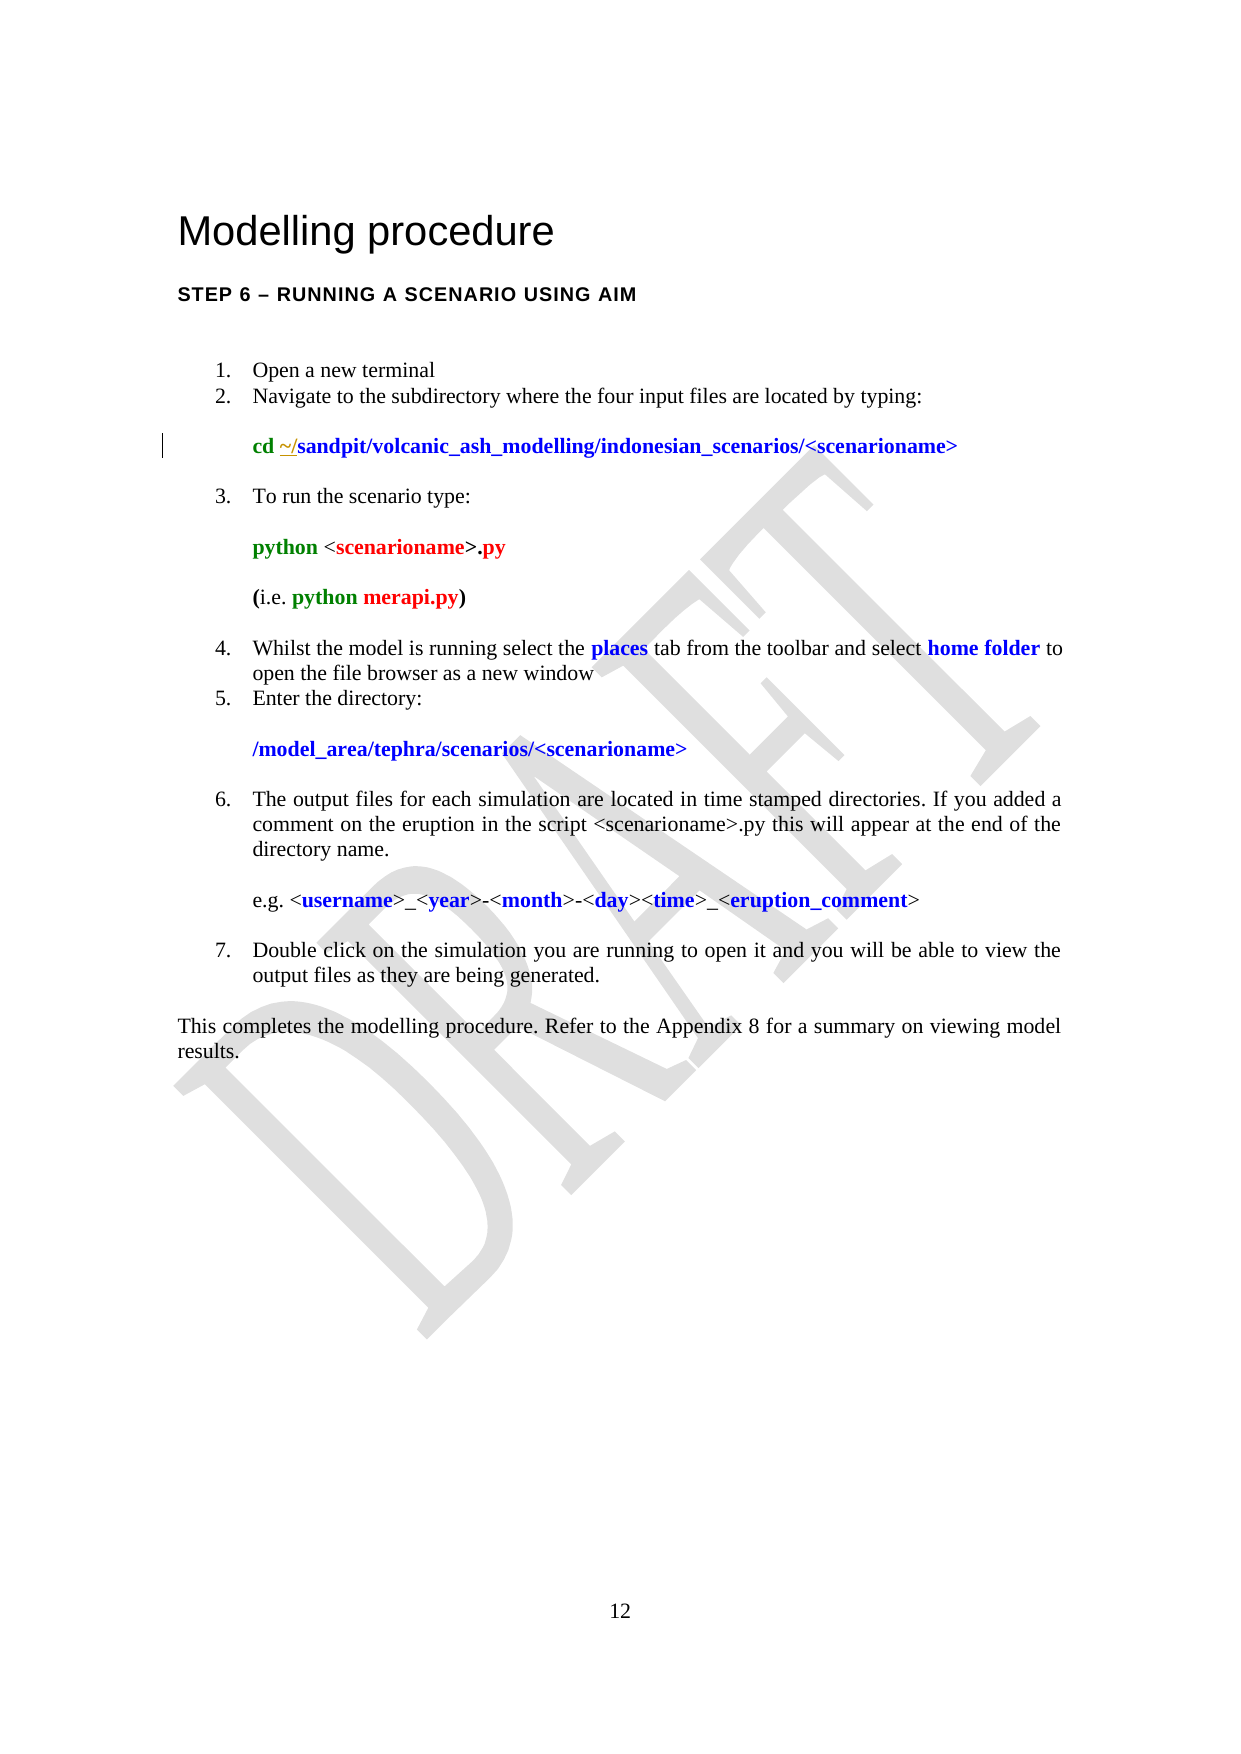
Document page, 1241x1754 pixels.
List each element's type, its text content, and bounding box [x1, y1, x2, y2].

text This completes the modelling procedure. Refer to the Appendix 8 for a summary on viewing model results. [232, 1032, 361, 1063]
list Whilst the model is running select the places tab from the toolbar and select home folder to open the file browser as a new window [909, 635, 1063, 685]
list Whilst the model is running select the places tab from the toolbar and select home folder to open the file browser as a new window [645, 635, 919, 685]
text e.g. <username>_<year>-<month>-<day><time>_<eruption_comment> [746, 887, 846, 912]
list The output files for each simulation are located in time stamped directories. If you added a comment on the eruption in the script <scenarioname>.py this will appear at the end of the directory name. [783, 786, 1063, 862]
list The output files for each simulation are located in time stamped directories. If you added a comment on the eruption in the script <scenarioname>.py this will appear at the end of the directory name. [215, 786, 575, 862]
subtitle STEP 6 – RUNNING A SCENARIO using aim [177, 280, 1063, 307]
text e.g. <username>_<year>-<month>-<day><time>_<eruption_comment> [215, 887, 371, 912]
list Double click on the simulation you are running to open it and you will be able to view the output files as they are being generated. [649, 937, 1063, 988]
list [682, 685, 781, 710]
list The output files for each simulation are located in time stamped directories. If you added a comment on the eruption in the script <scenarioname>.py this will appear at the end of the directory name. [597, 786, 818, 862]
list /model_area/tephra/scenarios/<scenarioname> [1007, 736, 1063, 761]
list To run the scenario type: [215, 483, 775, 509]
list /model_area/tephra/scenarios/<scenarioname> [779, 736, 837, 761]
text cd ~/sandpit/volcanic_ash_modelling/indonesian_scenarios/<scenarioname> [252, 433, 1063, 458]
list Navigate to the subdirectory where the four input files are located by typing: [215, 383, 1063, 408]
list Open a new terminal [215, 357, 1063, 383]
text e.g. <username>_<year>-<month>-<day><time>_<eruption_comment> [383, 894, 451, 912]
text [737, 534, 793, 559]
list [959, 685, 1063, 710]
text This completes the modelling procedure. Refer to the Appendix 8 for a summary on viewing model results. [554, 1013, 697, 1063]
subtitle Modelling procedure [177, 207, 1063, 255]
text [705, 584, 748, 609]
text This completes the modelling procedure. Refer to the Appendix 8 for a summary on viewing model results. [700, 1013, 1063, 1063]
text e.g. <username>_<year>-<month>-<day><time>_<eruption_comment> [612, 887, 667, 912]
list Double click on the simulation you are running to open it and you will be able to view the output files as they are being generated. [514, 937, 662, 988]
text This completes the modelling procedure. Refer to the Appendix 8 for a summary on viewing model results. [340, 1013, 468, 1063]
text python <scenarioname>.py [252, 534, 724, 559]
list Enter the directory: [215, 685, 666, 710]
list The output files for each simulation are located in time stamped directories. If you added a comment on the eruption in the script <scenarioname>.py this will appear at the end of the directory name. [542, 786, 657, 862]
text [742, 584, 843, 609]
list [785, 483, 863, 509]
text e.g. <username>_<year>-<month>-<day><time>_<eruption_comment> [856, 887, 1063, 912]
list Double click on the simulation you are running to open it and you will be able to view the output files as they are being generated. [383, 937, 507, 988]
list Double click on the simulation you are running to open it and you will be able to view the output files as they are being generated. [215, 937, 393, 988]
text e.g. <username>_<year>-<month>-<day><time>_<eruption_comment> [467, 887, 610, 912]
text [858, 584, 1063, 609]
list Whilst the model is running select the places tab from the toolbar and select home folder to open the file browser as a new window [215, 635, 641, 685]
list /model_area/tephra/scenarios/<scenarioname> [215, 736, 518, 761]
text This completes the modelling procedure. Refer to the Appendix 8 for a summary on viewing model results. [177, 1013, 248, 1063]
text This completes the modelling procedure. Refer to the Appendix 8 for a summary on viewing model results. [495, 1027, 587, 1063]
text (i.e. python merapi.py) [252, 584, 673, 609]
list /model_area/tephra/scenarios/<scenarioname> [827, 736, 985, 761]
text [808, 534, 1063, 559]
list /model_area/tephra/scenarios/<scenarioname> [524, 736, 717, 761]
list [776, 685, 944, 710]
list [853, 483, 1063, 509]
